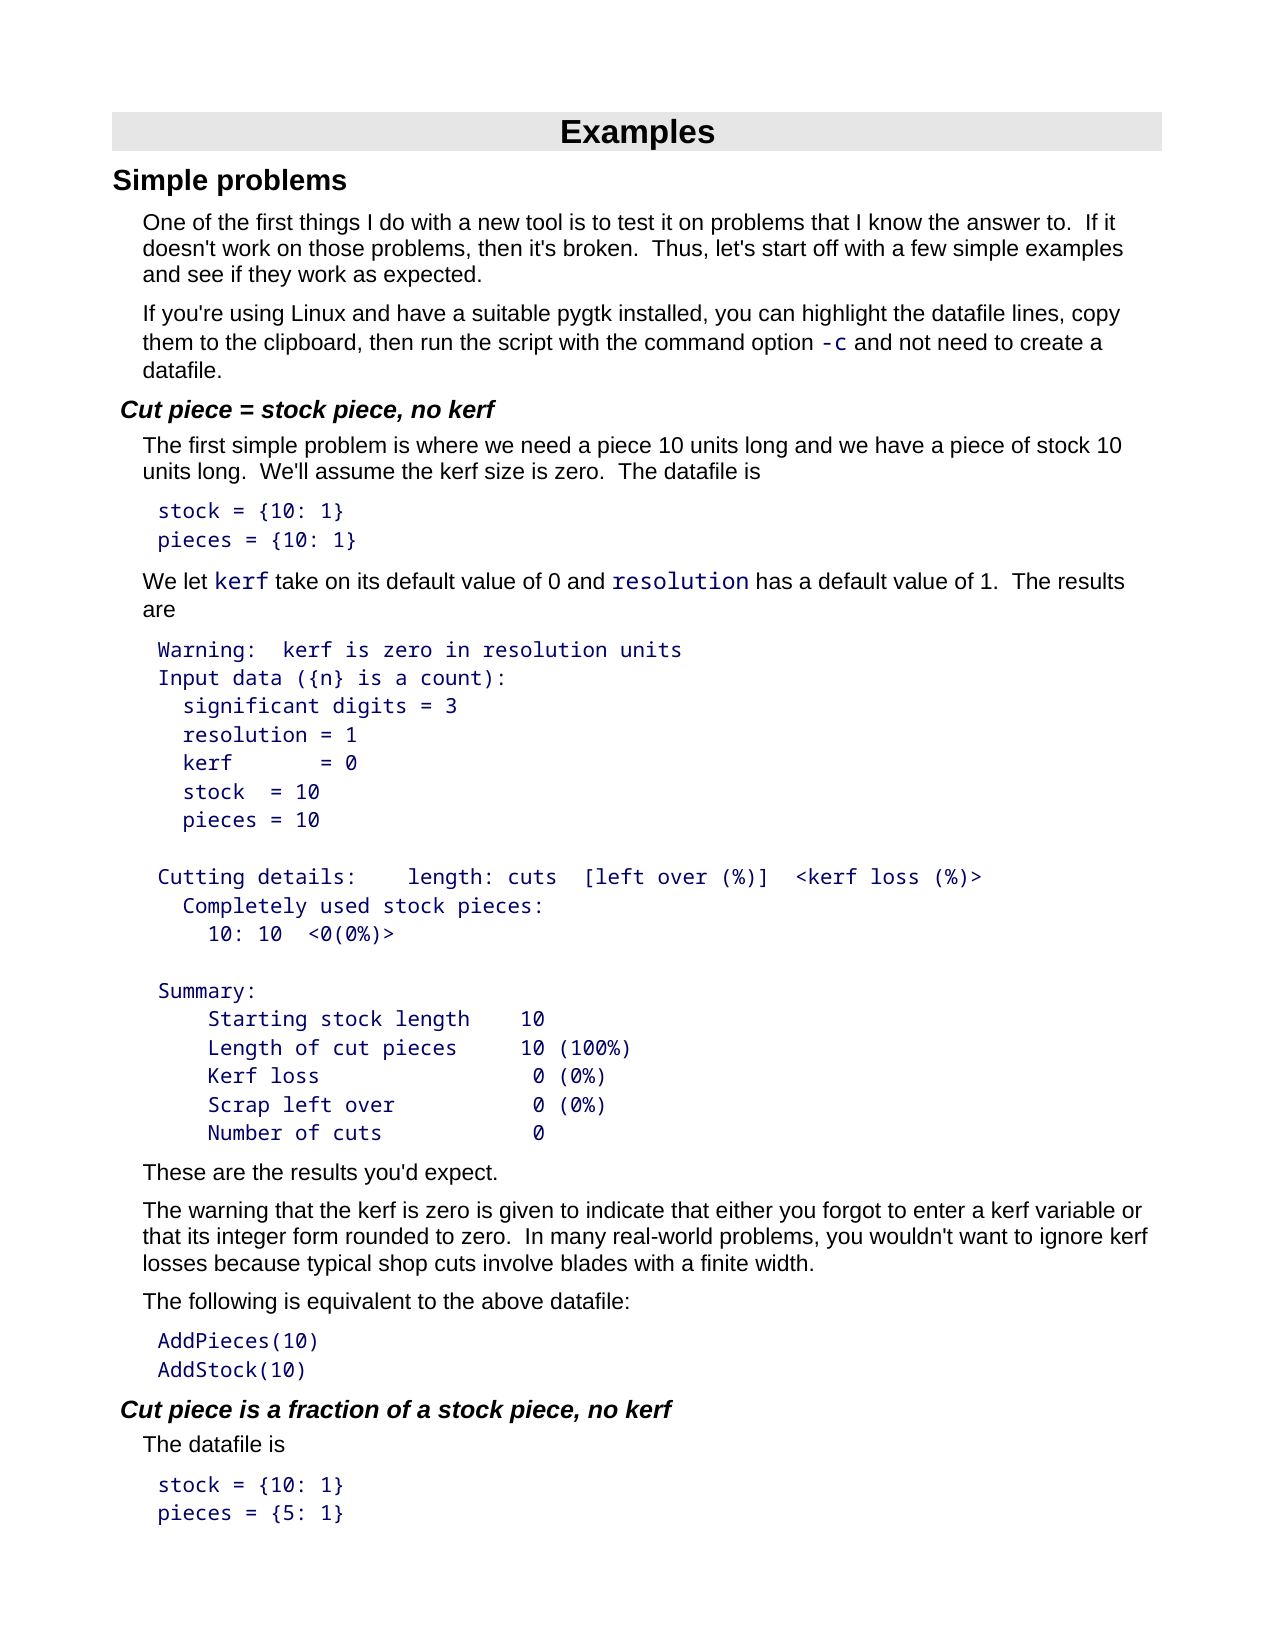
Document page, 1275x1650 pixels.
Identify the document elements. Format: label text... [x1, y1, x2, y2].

text The datafile is [142, 1431, 1162, 1458]
text The warning that the kerf is zero is given to indicate that either you forgot to enter a kerf variable or that its integer form rounded to zero. In many real-world problems, you wouldn't want to ignore kerf losses because typical shop cuts involve blades with a finite width. [142, 1197, 1162, 1276]
subtitle Simple problems [112, 163, 1162, 196]
text Length of cut pieces 10 (100%) [157, 1033, 1162, 1061]
text pieces = {5: 1} [157, 1498, 1162, 1527]
text We let kerf take on its default value of 0 and resolution has a default value of 1. The results are [142, 565, 1162, 623]
text Summary: [157, 976, 1162, 1004]
text kerf = 0 [157, 748, 1162, 777]
text AddPieces(10) [157, 1326, 1162, 1355]
text stock = {10: 1} [157, 1470, 1162, 1498]
text If you're using Linux and have a suitable pygtk installed, you can highlight the datafile lines, copy them to the clipboard, then run the script with the command option -c and not need to create a datafile. [142, 299, 1162, 383]
text These are the results you'd expect. [142, 1159, 1162, 1185]
text Completely used stock pieces: [157, 891, 1162, 919]
text AddStock(10) [157, 1355, 1162, 1383]
subtitle Examples [112, 112, 1162, 151]
text stock = {10: 1} [157, 496, 1162, 525]
text Input data ({n} is a count): [157, 663, 1162, 692]
text The first simple problem is where we need a piece 10 units long and we have a piece of stock 10 units long. We'll assume the kerf size is zero. The datafile is [142, 432, 1162, 484]
text 10: 10 <0(0%)> [157, 919, 1162, 948]
text Warning: kerf is zero in resolution units [157, 635, 1162, 663]
text stock = 10 [157, 777, 1162, 805]
text One of the first things I do with a new tool is to test it on problems that I know the answer to. If it doesn't work on those problems, then it's broken. Thus, let's start off with a few simple examples and see if they work as expected. [142, 208, 1162, 287]
subtitle Cut piece is a fraction of a stock piece, no kerf [120, 1395, 1162, 1424]
text Kerf loss 0 (0%) [157, 1061, 1162, 1090]
text Scrap left over 0 (0%) [157, 1090, 1162, 1118]
subtitle Cut piece = stock piece, no kerf [120, 395, 1162, 424]
text Cutting details: length: cuts [left over (%)] <kerf loss (%)> [157, 862, 1162, 891]
text resolution = 1 [157, 720, 1162, 748]
text pieces = 10 [157, 805, 1162, 834]
text pieces = {10: 1} [157, 525, 1162, 553]
text significant digits = 3 [157, 692, 1162, 720]
text The following is equivalent to the above datafile: [142, 1288, 1162, 1314]
text Number of cuts 0 [157, 1118, 1162, 1147]
text Starting stock length 10 [157, 1004, 1162, 1033]
